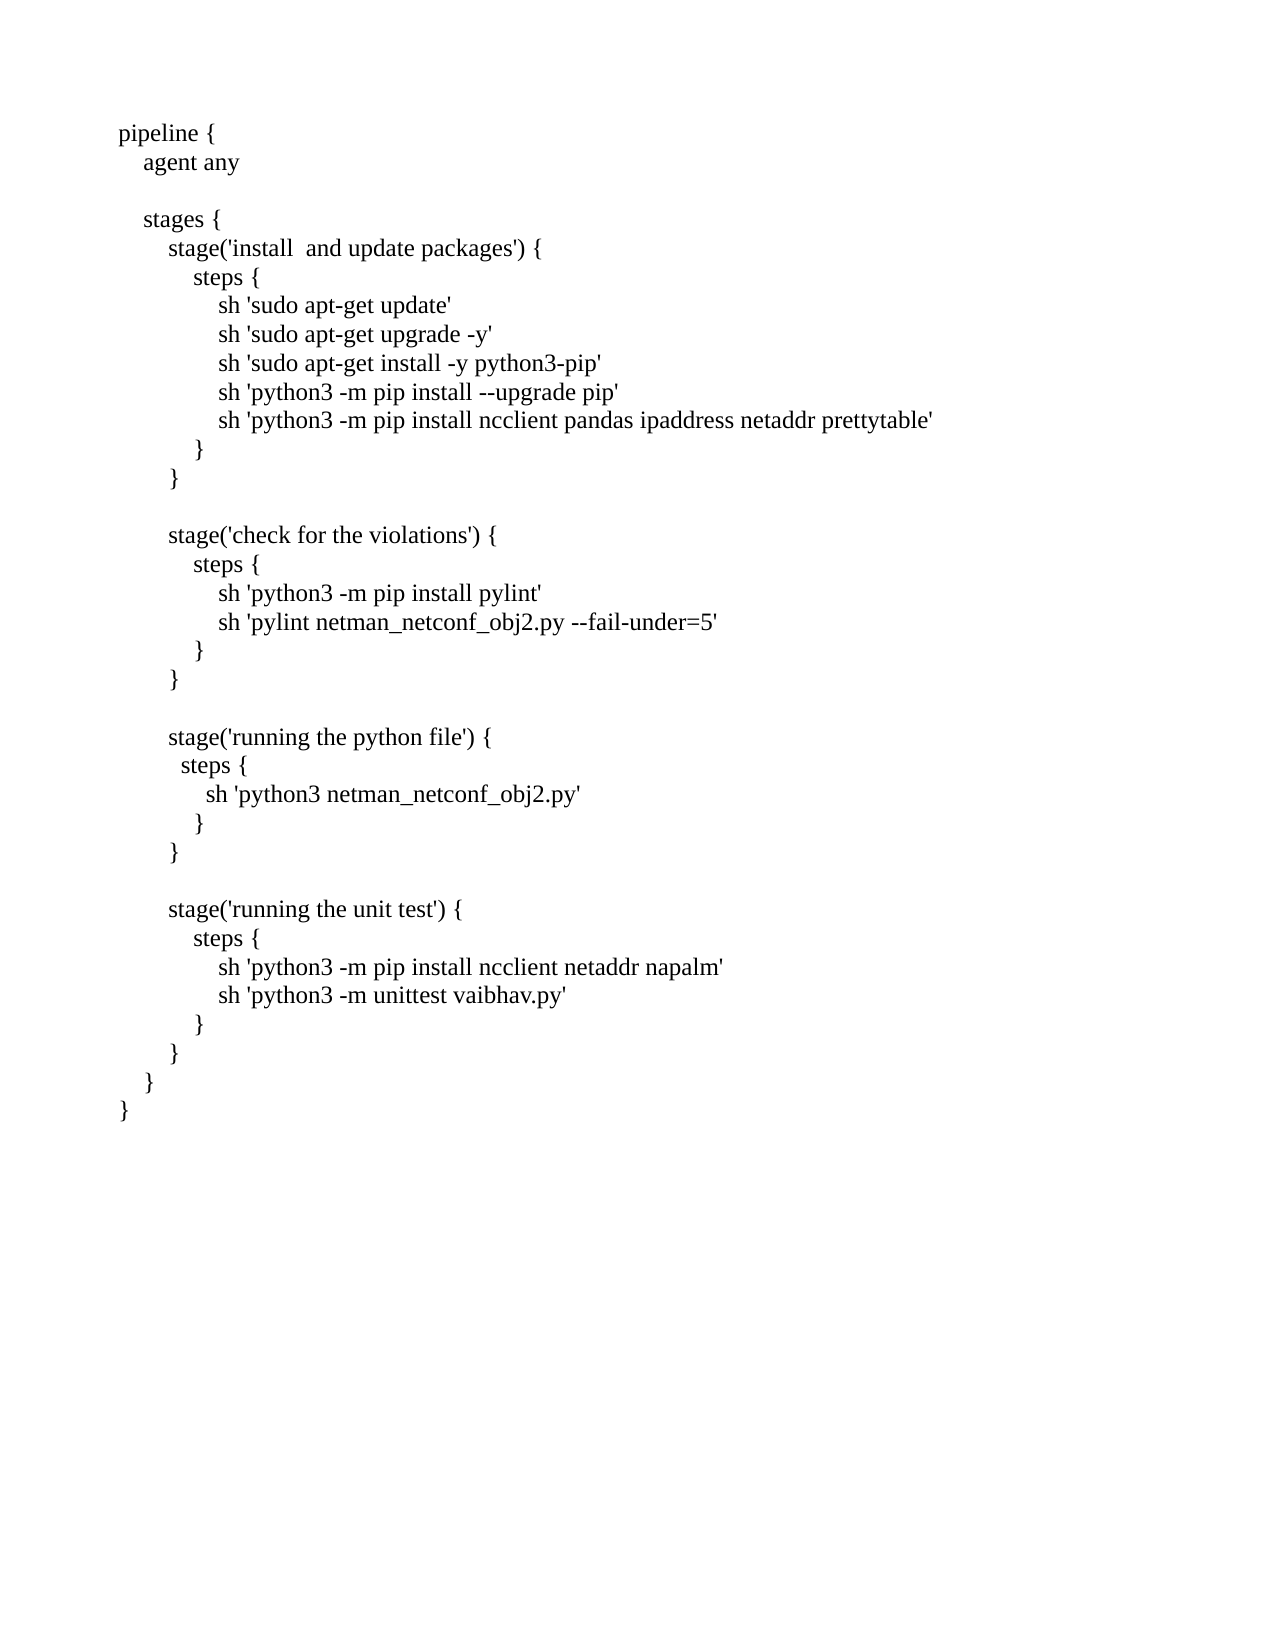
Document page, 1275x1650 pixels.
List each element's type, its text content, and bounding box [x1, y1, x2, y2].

text sh 'sudo apt-get install -y python3-pip' [118, 348, 1157, 377]
text sh 'python3 netman_netconf_obj2.py' [118, 779, 1157, 808]
text sh 'python3 -m pip install --upgrade pip' [118, 377, 1157, 406]
text sh 'sudo apt-get update' [118, 291, 1157, 319]
text sh 'python3 -m unittest vaibhav.py' [118, 981, 1157, 1009]
text } [118, 463, 1157, 492]
text stage('running the unit test') { [118, 894, 1157, 923]
text } [118, 837, 1157, 866]
text sh 'pylint netman_netconf_obj2.py --fail-under=5' [118, 607, 1157, 636]
text stages { [118, 204, 1157, 233]
text sh 'python3 -m pip install ncclient netaddr napalm' [118, 952, 1157, 981]
text stage('check for the violations') { [118, 521, 1157, 549]
text steps { [118, 549, 1157, 578]
text stage('running the python file') { [118, 722, 1157, 751]
text sh 'sudo apt-get upgrade -y' [118, 319, 1157, 348]
text } [118, 636, 1157, 664]
text sh 'python3 -m pip install pylint' [118, 578, 1157, 607]
text pipeline { [118, 118, 1157, 147]
text } [118, 1038, 1157, 1067]
text } [118, 1096, 1157, 1124]
text stage('install and update packages') { [118, 233, 1157, 262]
text sh 'python3 -m pip install ncclient pandas ipaddress netaddr prettytable' [118, 406, 1157, 434]
text } [118, 808, 1157, 837]
text } [118, 1009, 1157, 1038]
text steps { [118, 751, 1157, 779]
text } [118, 434, 1157, 463]
text steps { [118, 923, 1157, 952]
text } [118, 664, 1157, 693]
text agent any [118, 147, 1157, 176]
text steps { [118, 262, 1157, 291]
text } [118, 1067, 1157, 1096]
